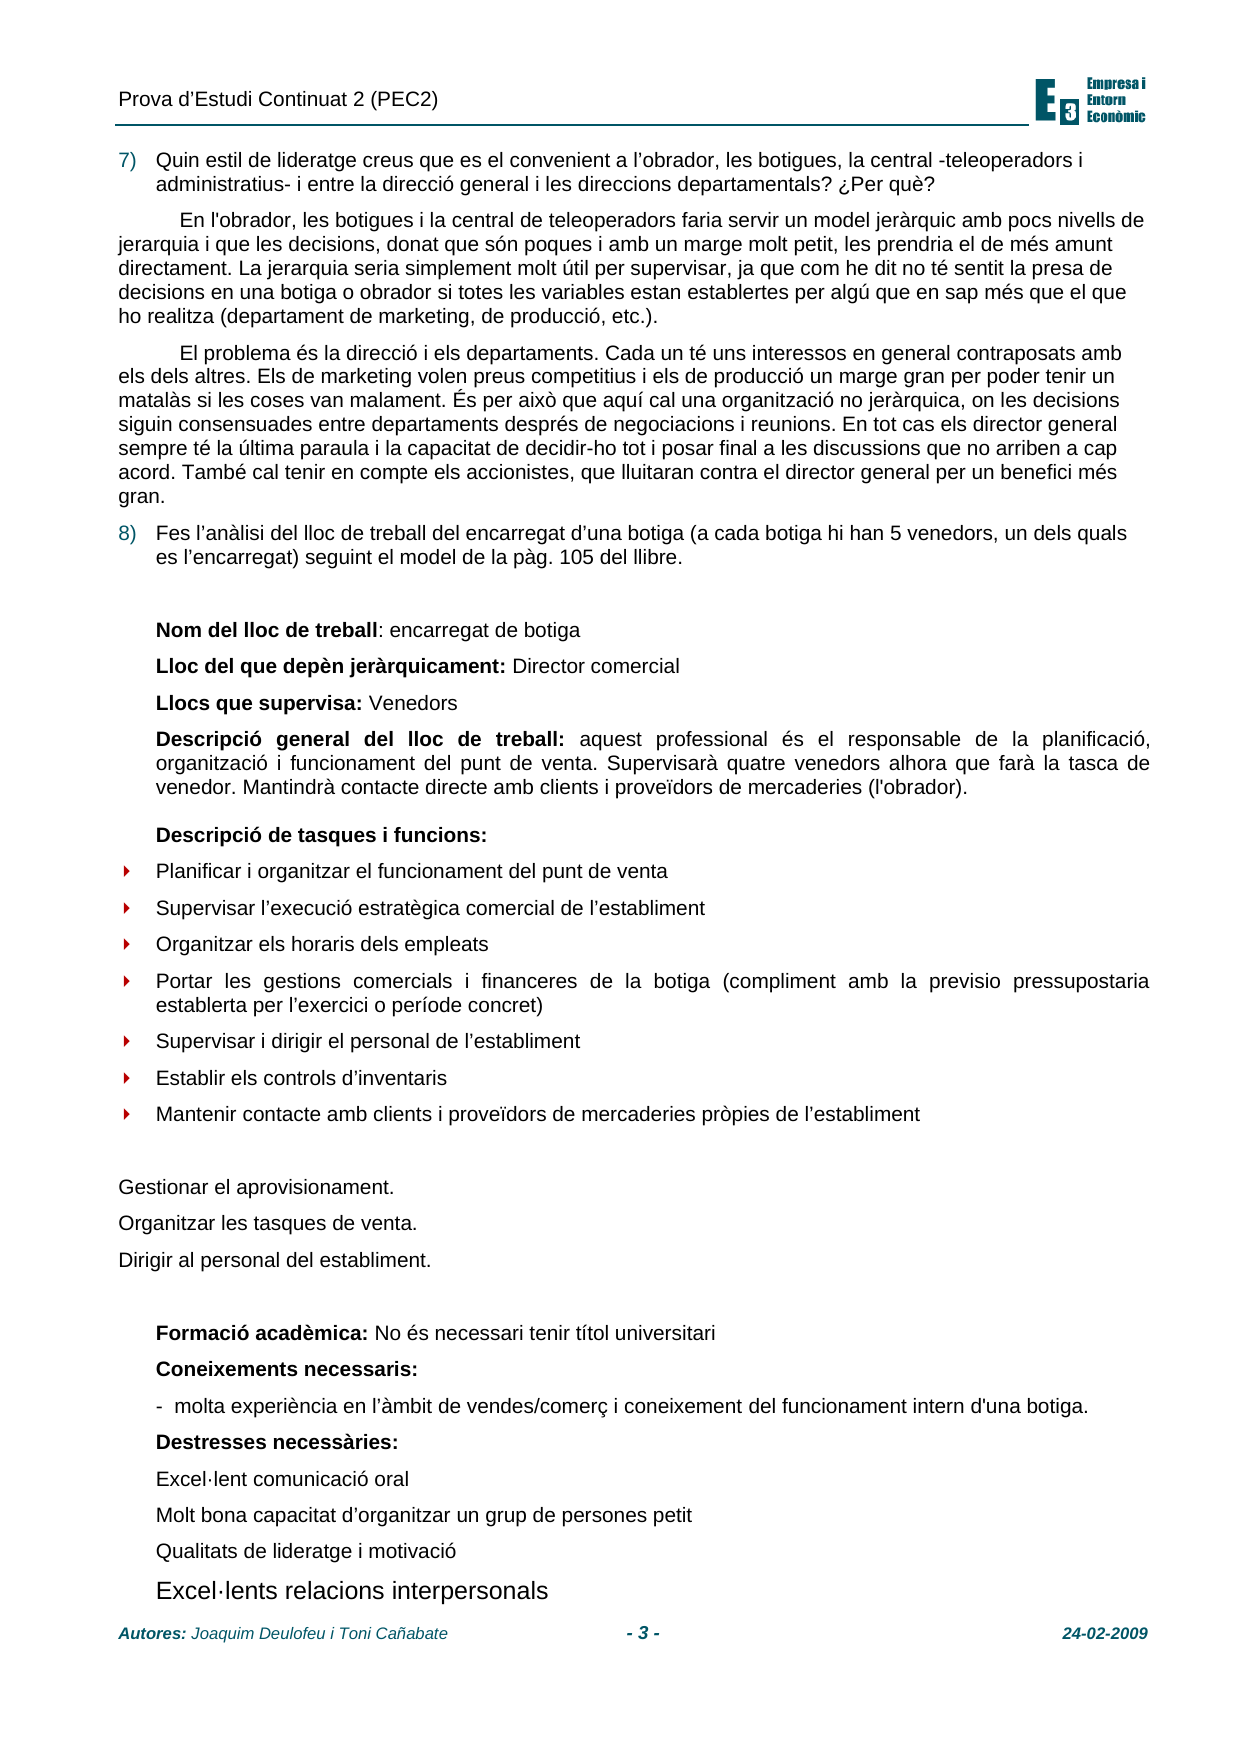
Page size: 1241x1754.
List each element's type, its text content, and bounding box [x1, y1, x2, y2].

text Descripció general del lloc de treball: aquest professional és el responsable de la planificació, organització i funcionament del punt de venta. Supervisarà quatre venedors alhora que farà la tasca de venedor. Mantindrà contacte directe amb clients i proveïdors de mercaderies (l'obrador). [156, 727, 1152, 799]
text Organitzar les tasques de venta. [118, 1211, 1152, 1235]
text Nom del lloc de treball: encarregat de botiga [156, 617, 1152, 641]
list Excel·lents relacions interpersonals [118, 1576, 1152, 1604]
text Dirigir al personal del establiment. [118, 1248, 1152, 1272]
list Portar les gestions comercials i financeres de la botiga (compliment amb la previsio pressupostaria establerta per l’exercici o període concret) [118, 968, 1152, 1016]
text Descripció de tasques i funcions: [156, 823, 1152, 847]
list Quin estil de lideratge creus que es el convenient a l’obrador, les botigues, la central -teleoperadors i administratius- i entre la direcció general i les direccions departamentals? ¿Per què? [118, 148, 1152, 196]
list Qualitats de lideratge i motivació [118, 1539, 1152, 1563]
list Molt bona capacitat d’organitzar un grup de persones petit [118, 1503, 1152, 1527]
list Fes l’anàlisi del lloc de treball del encarregat d’una botiga (a cada botiga hi han 5 venedors, un dels quals es l’encarregat) seguint el model de la pàg. 105 del llibre. [118, 521, 1152, 568]
text Destresses necessàries: [156, 1430, 1152, 1454]
text Llocs que supervisa: Venedors [156, 690, 1152, 714]
text Lloc del que depèn jeràrquicament: Director comercial [156, 654, 1152, 678]
list Planificar i organitzar el funcionament del punt de venta [118, 859, 1152, 883]
list Establir els controls d’inventaris [118, 1065, 1152, 1089]
text Formació acadèmica: No és necessari tenir títol universitari [156, 1321, 1152, 1344]
list Supervisar i dirigir el personal de l’establiment [118, 1029, 1152, 1053]
list Excel·lent comunicació oral [118, 1466, 1152, 1490]
list Supervisar l’execució estratègica comercial de l’establiment [118, 896, 1152, 919]
text El problema és la direcció i els departaments. Cada un té uns interessos en general contraposats amb els dels altres. Els de marketing volen preus competitius i els de producció un marge gran per poder tenir un matalàs si les coses van malament. És per això que aquí cal una organització no jeràrquica, on les decisions siguin consensuades entre departaments després de negociacions i reunions. En tot cas els director general sempre té la última paraula i la capacitat de decidir-ho tot i posar final a les discussions que no arriben a cap acord. També cal tenir en compte els accionistes, que lluitaran contra el director general per un benefici més gran. [118, 340, 1152, 508]
picture [1030, 75, 1150, 125]
list Mantenir contacte amb clients i proveïdors de mercaderies pròpies de l’establiment [118, 1102, 1152, 1126]
text En l'obrador, les botigues i la central de teleoperadors faria servir un model jeràrquic amb pocs nivells de jerarquia i que les decisions, donat que són poques i amb un marge molt petit, les prendria el de més amunt directament. La jerarquia seria simplement molt útil per supervisar, ja que com he dit no té sentit la presa de decisions en una botiga o obrador si totes les variables estan establertes per algú que en sap més que el que ho realitza (departament de marketing, de producció, etc.). [118, 208, 1152, 328]
text Gestionar el aprovisionament. [118, 1175, 1152, 1199]
text - molta experiència en l’àmbit de vendes/comerç i coneixement del funcionament intern d'una botiga. [156, 1393, 1152, 1417]
text Coneixements necessaris: [156, 1357, 1152, 1381]
list Organitzar els horaris dels empleats [118, 932, 1152, 956]
